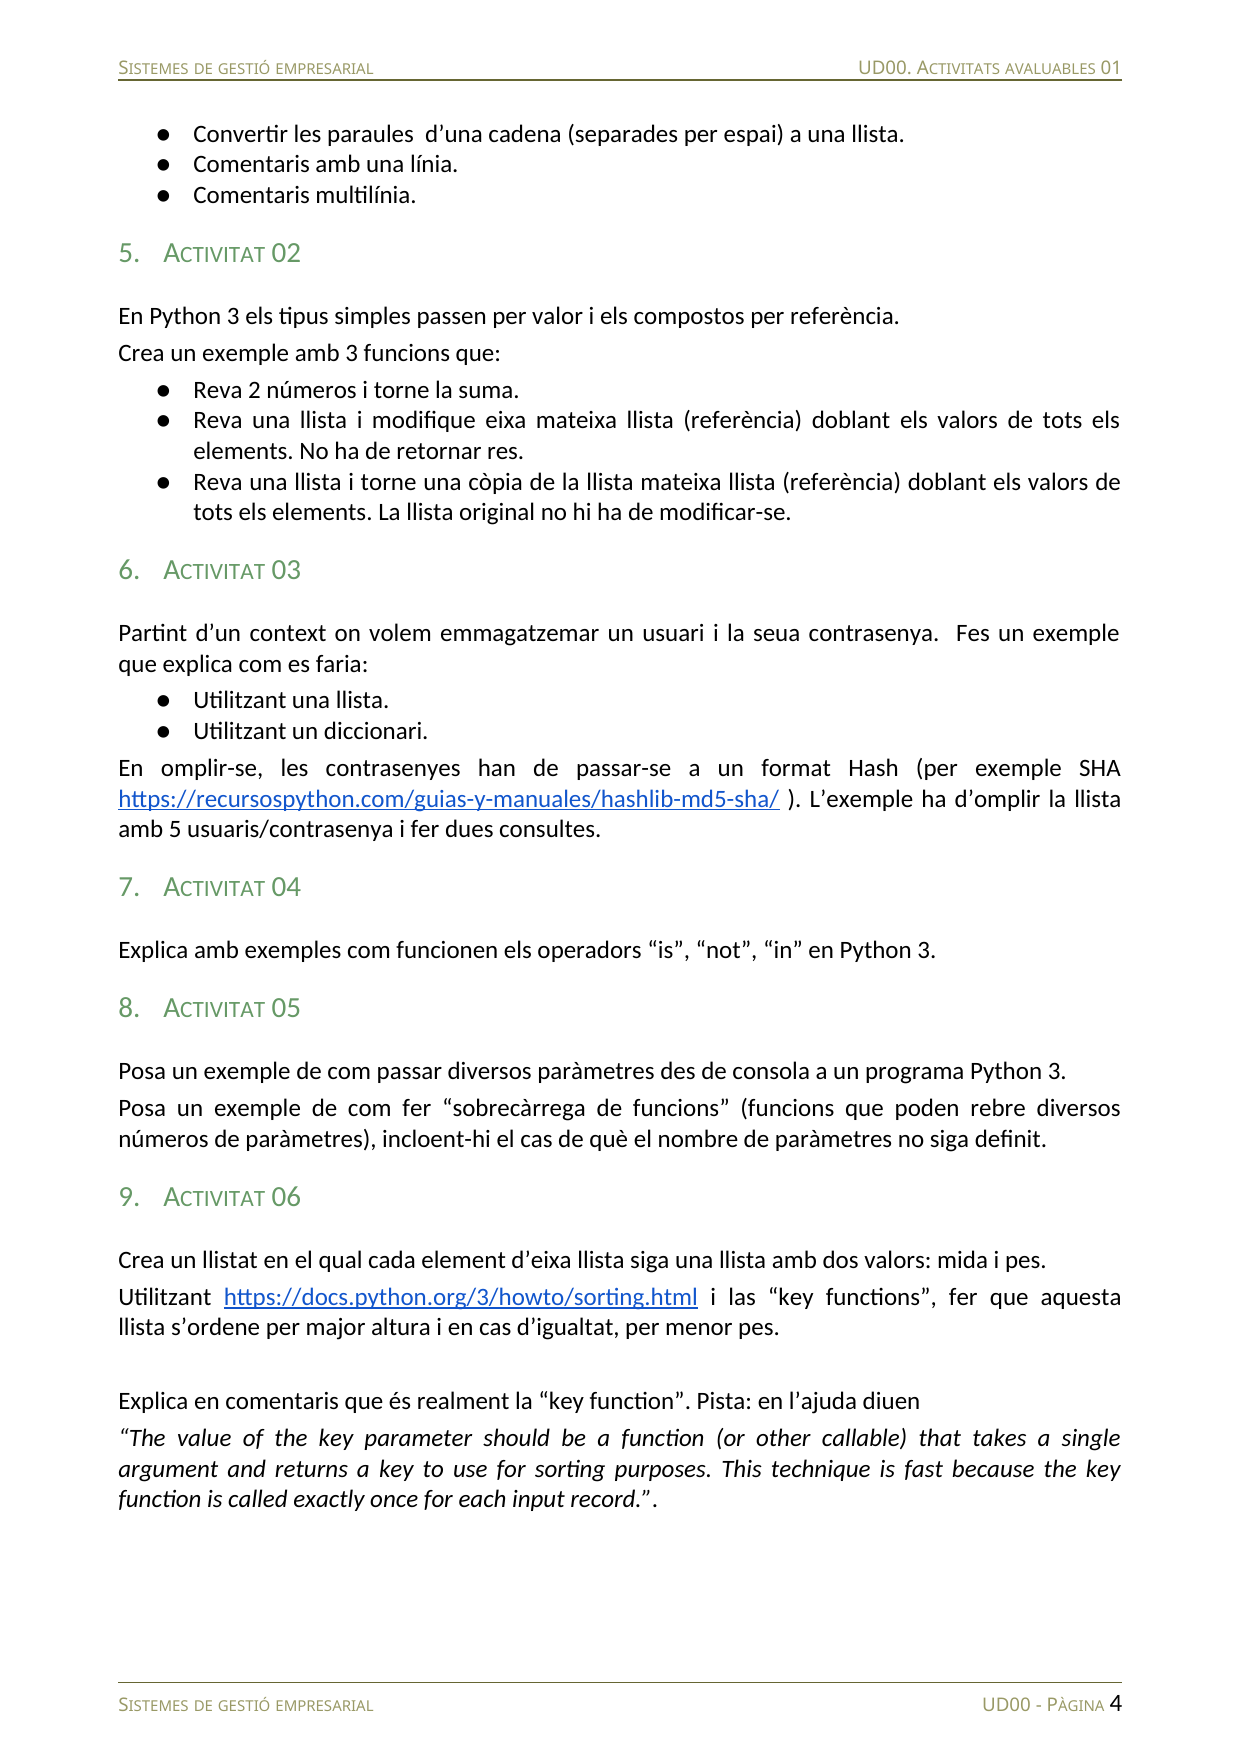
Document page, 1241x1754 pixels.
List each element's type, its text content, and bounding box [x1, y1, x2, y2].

list Comentaris amb una línia. [156, 148, 1122, 179]
text Partint d’un context on volem emmagatzemar un usuari i la seua contrasenya. Fes un exemple que explica com es faria: [118, 617, 1122, 678]
list Reva 2 números i torne la suma. [156, 374, 1122, 404]
text Explica amb exemples com funcionen els operadors “is”, “not”, “in” en Python 3. [118, 934, 1122, 965]
subtitle Activitat 03 [118, 551, 1122, 587]
subtitle Activitat 05 [118, 989, 1122, 1025]
list Reva una llista i modifique eixa mateixa llista (referència) doblant els valors de tots els elements. No ha de retornar res. [156, 404, 1122, 466]
text En Python 3 els tipus simples passen per valor i els compostos per referència. [118, 300, 1122, 331]
text “The value of the key parameter should be a function (or other callable) that takes a single argument and returns a key to use for sorting purposes. This technique is fast because the key function is called exactly once for each input record.”. [118, 1422, 1122, 1514]
list Reva una llista i torne una còpia de la llista mateixa llista (referència) doblant els valors de tots els elements. La llista original no hi ha de modificar-se. [156, 466, 1122, 527]
text Posa un exemple de com passar diversos paràmetres des de consola a un programa Python 3. [118, 1055, 1122, 1086]
text Explica en comentaris que és realment la “key function”. Pista: en l’ajuda diuen [118, 1385, 1122, 1416]
text En omplir-se, les contrasenyes han de passar-se a un format Hash (per exemple SHA https://recursospython.com/guias-y-manuales/hashlib-md5-sha/ ). L’exemple ha d’omplir la llista amb 5 usuaris/contrasenya i fer dues consultes. [118, 752, 1122, 844]
subtitle Activitat 04 [118, 868, 1122, 904]
subtitle Activitat 02 [118, 234, 1122, 270]
list Convertir les paraules d’una cadena (separades per espai) a una llista. [156, 118, 1122, 148]
list Utilitzant una llista. [156, 685, 1122, 715]
list Comentaris multilínia. [156, 179, 1122, 209]
text Posa un exemple de com fer “sobrecàrrega de funcions” (funcions que poden rebre diversos números de paràmetres), incloent-hi el cas de què el nombre de paràmetres no siga definit. [118, 1092, 1122, 1153]
list Utilitzant un diccionari. [156, 715, 1122, 746]
text Utilitzant https://docs.python.org/3/howto/sorting.html i las “key functions”, fer que aquesta llista s’ordene per major altura i en cas d’igualtat, per menor pes. [118, 1281, 1122, 1342]
text Crea un exemple amb 3 funcions que: [118, 337, 1122, 368]
text Crea un llistat en el qual cada element d’eixa llista siga una llista amb dos valors: mida i pes. [118, 1244, 1122, 1274]
subtitle Activitat 06 [118, 1178, 1122, 1214]
